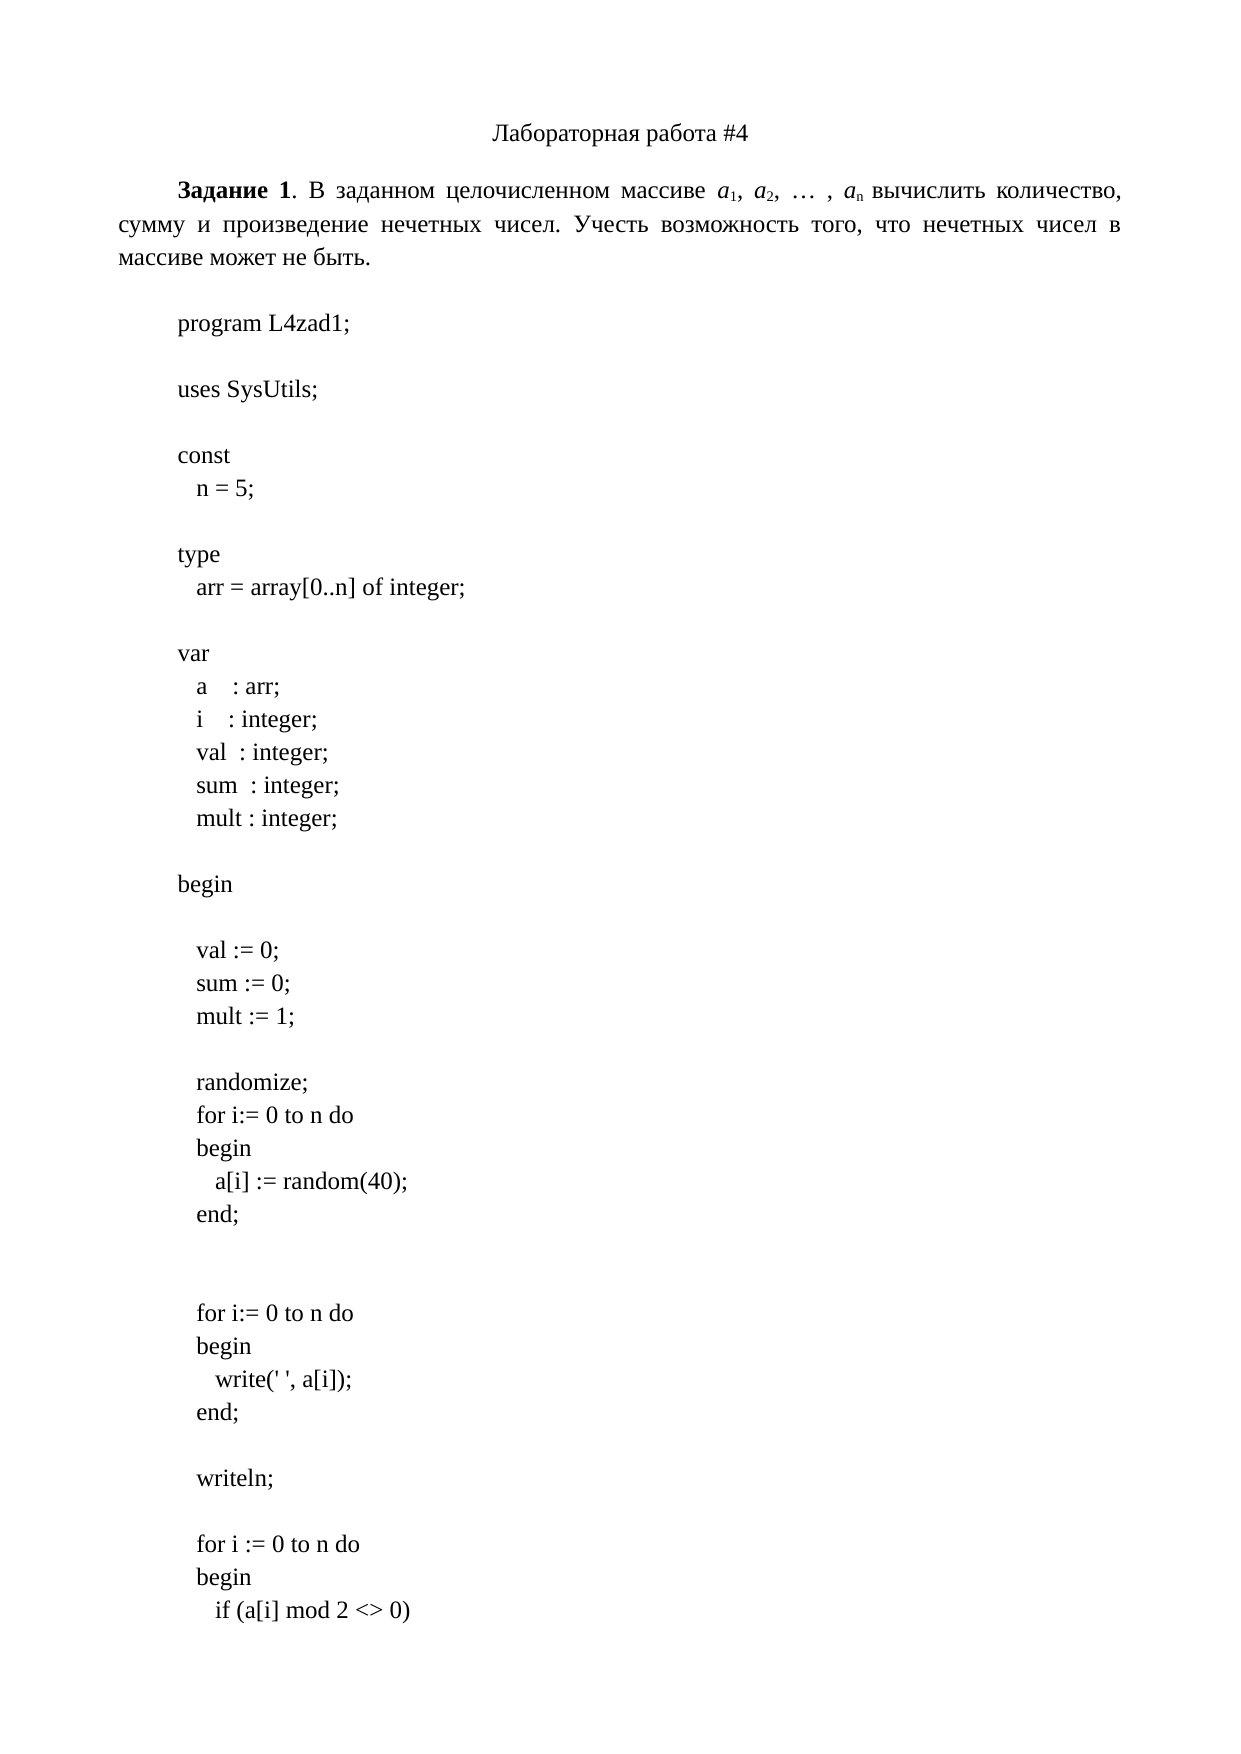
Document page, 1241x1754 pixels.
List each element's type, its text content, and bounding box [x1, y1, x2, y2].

text write(' ', a[i]); [118, 1364, 1122, 1393]
text n = 5; [118, 473, 1122, 502]
text Лабораторная работа #4 [118, 118, 1122, 147]
text Задание 1. В заданном целочисленном массиве a1, a2, … , an вычислить количество, сумму и произведение нечетных чисел. Учесть возможность того, что нечетных чисел в массиве может не быть. [118, 176, 1122, 270]
text begin [118, 869, 1122, 898]
text begin [118, 1331, 1122, 1360]
text val := 0; [118, 935, 1122, 964]
text mult : integer; [118, 803, 1122, 832]
text randomize; [118, 1067, 1122, 1096]
text for i := 0 to n do [118, 1529, 1122, 1558]
text end; [118, 1199, 1122, 1228]
text type [118, 539, 1122, 568]
text val : integer; [118, 737, 1122, 766]
text a : arr; [118, 671, 1122, 700]
text end; [118, 1397, 1122, 1426]
text begin [118, 1562, 1122, 1591]
text begin [118, 1133, 1122, 1162]
text arr = array[0..n] of integer; [118, 572, 1122, 601]
text var [118, 638, 1122, 667]
text sum : integer; [118, 770, 1122, 799]
text for i:= 0 to n do [118, 1298, 1122, 1327]
text for i:= 0 to n do [118, 1100, 1122, 1129]
text if (a[i] mod 2 <> 0) [118, 1596, 1122, 1624]
text uses SysUtils; [118, 374, 1122, 402]
text const [118, 440, 1122, 468]
text i : integer; [118, 704, 1122, 733]
text mult := 1; [118, 1001, 1122, 1030]
text a[i] := random(40); [118, 1166, 1122, 1195]
text program L4zad1; [118, 308, 1122, 336]
text writeln; [118, 1463, 1122, 1492]
text sum := 0; [118, 968, 1122, 997]
